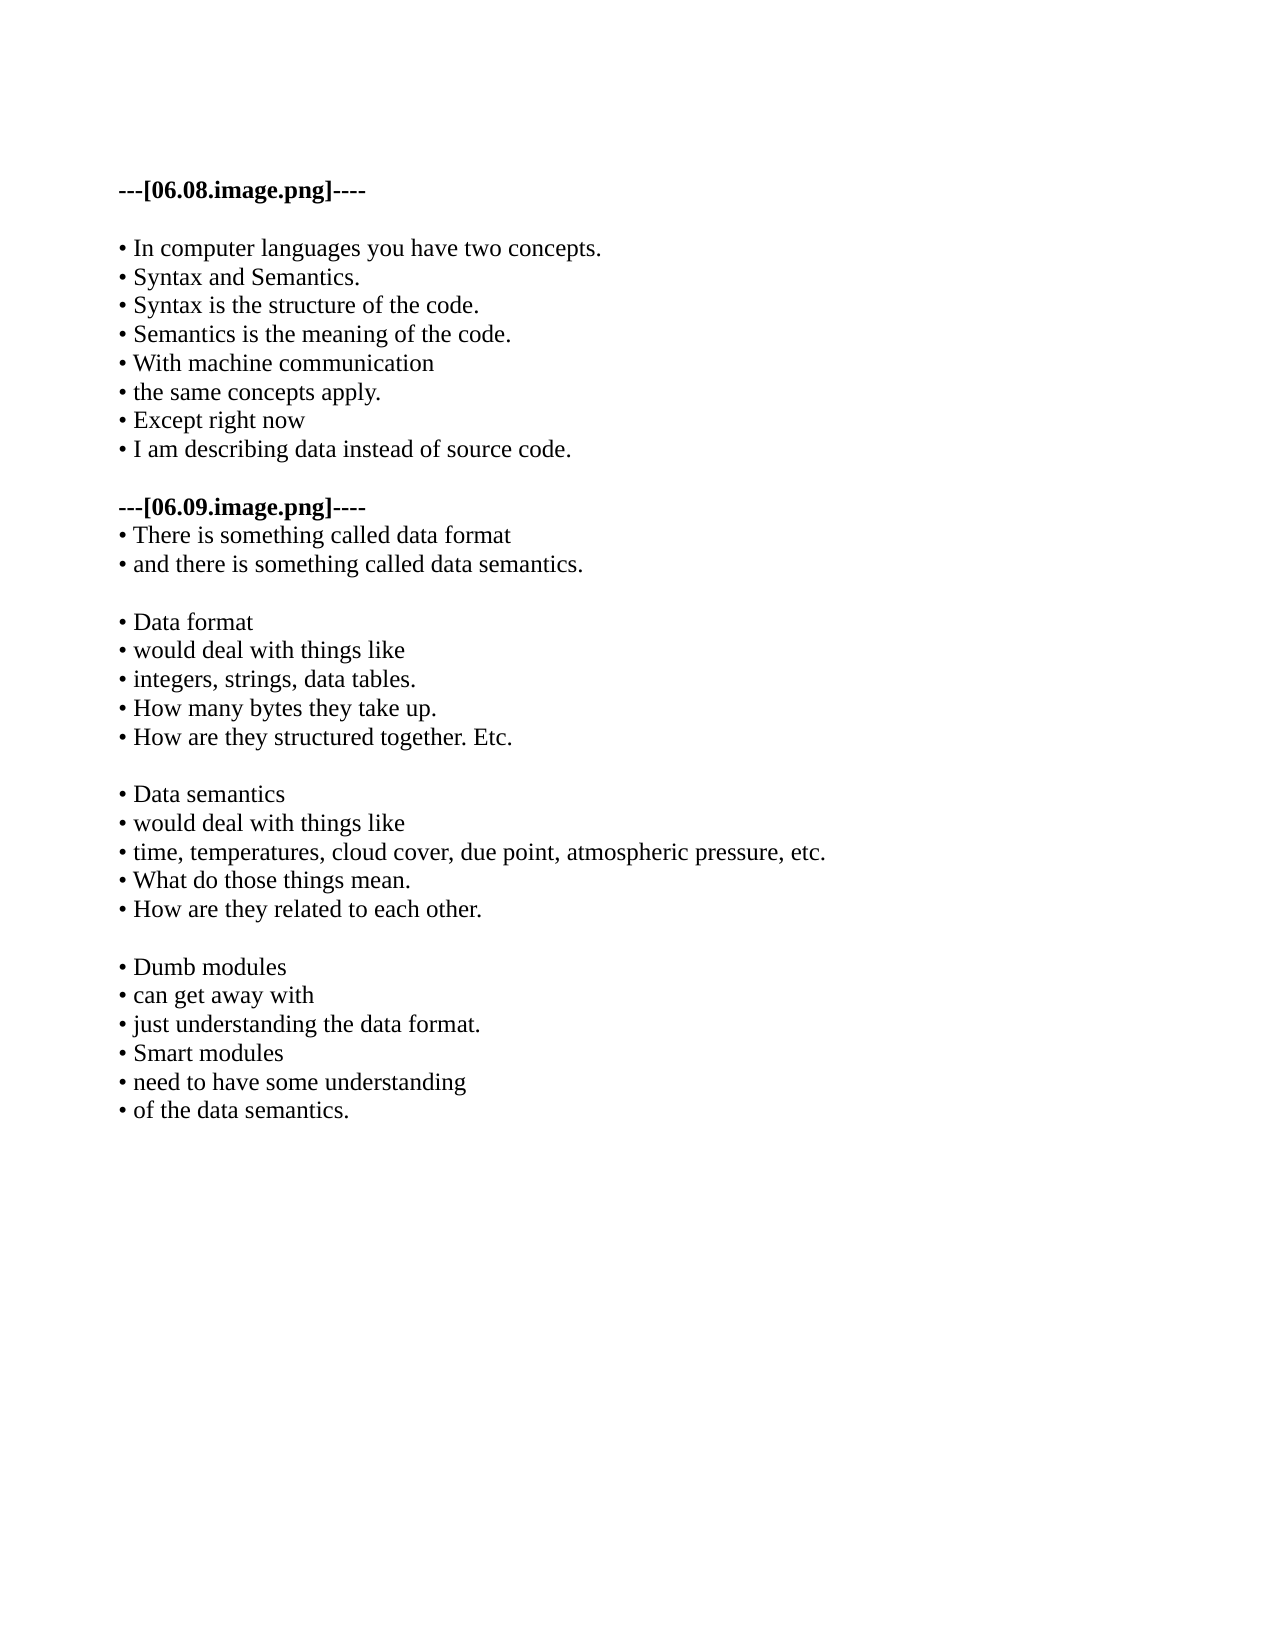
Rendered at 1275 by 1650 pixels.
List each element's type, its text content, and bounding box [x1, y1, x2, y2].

text • the same concepts apply. [118, 377, 1157, 406]
text • just understanding the data format. [118, 1009, 1157, 1038]
text • How are they structured together. Etc. [118, 722, 1157, 751]
text • Data format [118, 607, 1157, 636]
text • integers, strings, data tables. [118, 664, 1157, 693]
text • Dumb modules [118, 952, 1157, 981]
text • would deal with things like [118, 636, 1157, 664]
text • can get away with [118, 981, 1157, 1009]
text • With machine communication [118, 348, 1157, 377]
text • would deal with things like [118, 808, 1157, 837]
text • Except right now [118, 406, 1157, 434]
text • How many bytes they take up. [118, 693, 1157, 722]
text • of the data semantics. [118, 1096, 1157, 1124]
text • Semantics is the meaning of the code. [118, 319, 1157, 348]
text • Smart modules [118, 1038, 1157, 1067]
text • need to have some understanding [118, 1067, 1157, 1096]
text • There is something called data format [118, 521, 1157, 549]
text • Data semantics [118, 779, 1157, 808]
text • How are they related to each other. [118, 894, 1157, 923]
text ---[06.09.image.png]---- [118, 492, 1157, 521]
text • time, temperatures, cloud cover, due point, atmospheric pressure, etc. [118, 837, 1157, 866]
text • Syntax and Semantics. [118, 262, 1157, 291]
text • and there is something called data semantics. [118, 549, 1157, 578]
text ---[06.08.image.png]---- [118, 176, 1157, 204]
text • What do those things mean. [118, 866, 1157, 894]
text • I am describing data instead of source code. [118, 434, 1157, 463]
text • In computer languages you have two concepts. [118, 233, 1157, 262]
text • Syntax is the structure of the code. [118, 291, 1157, 319]
